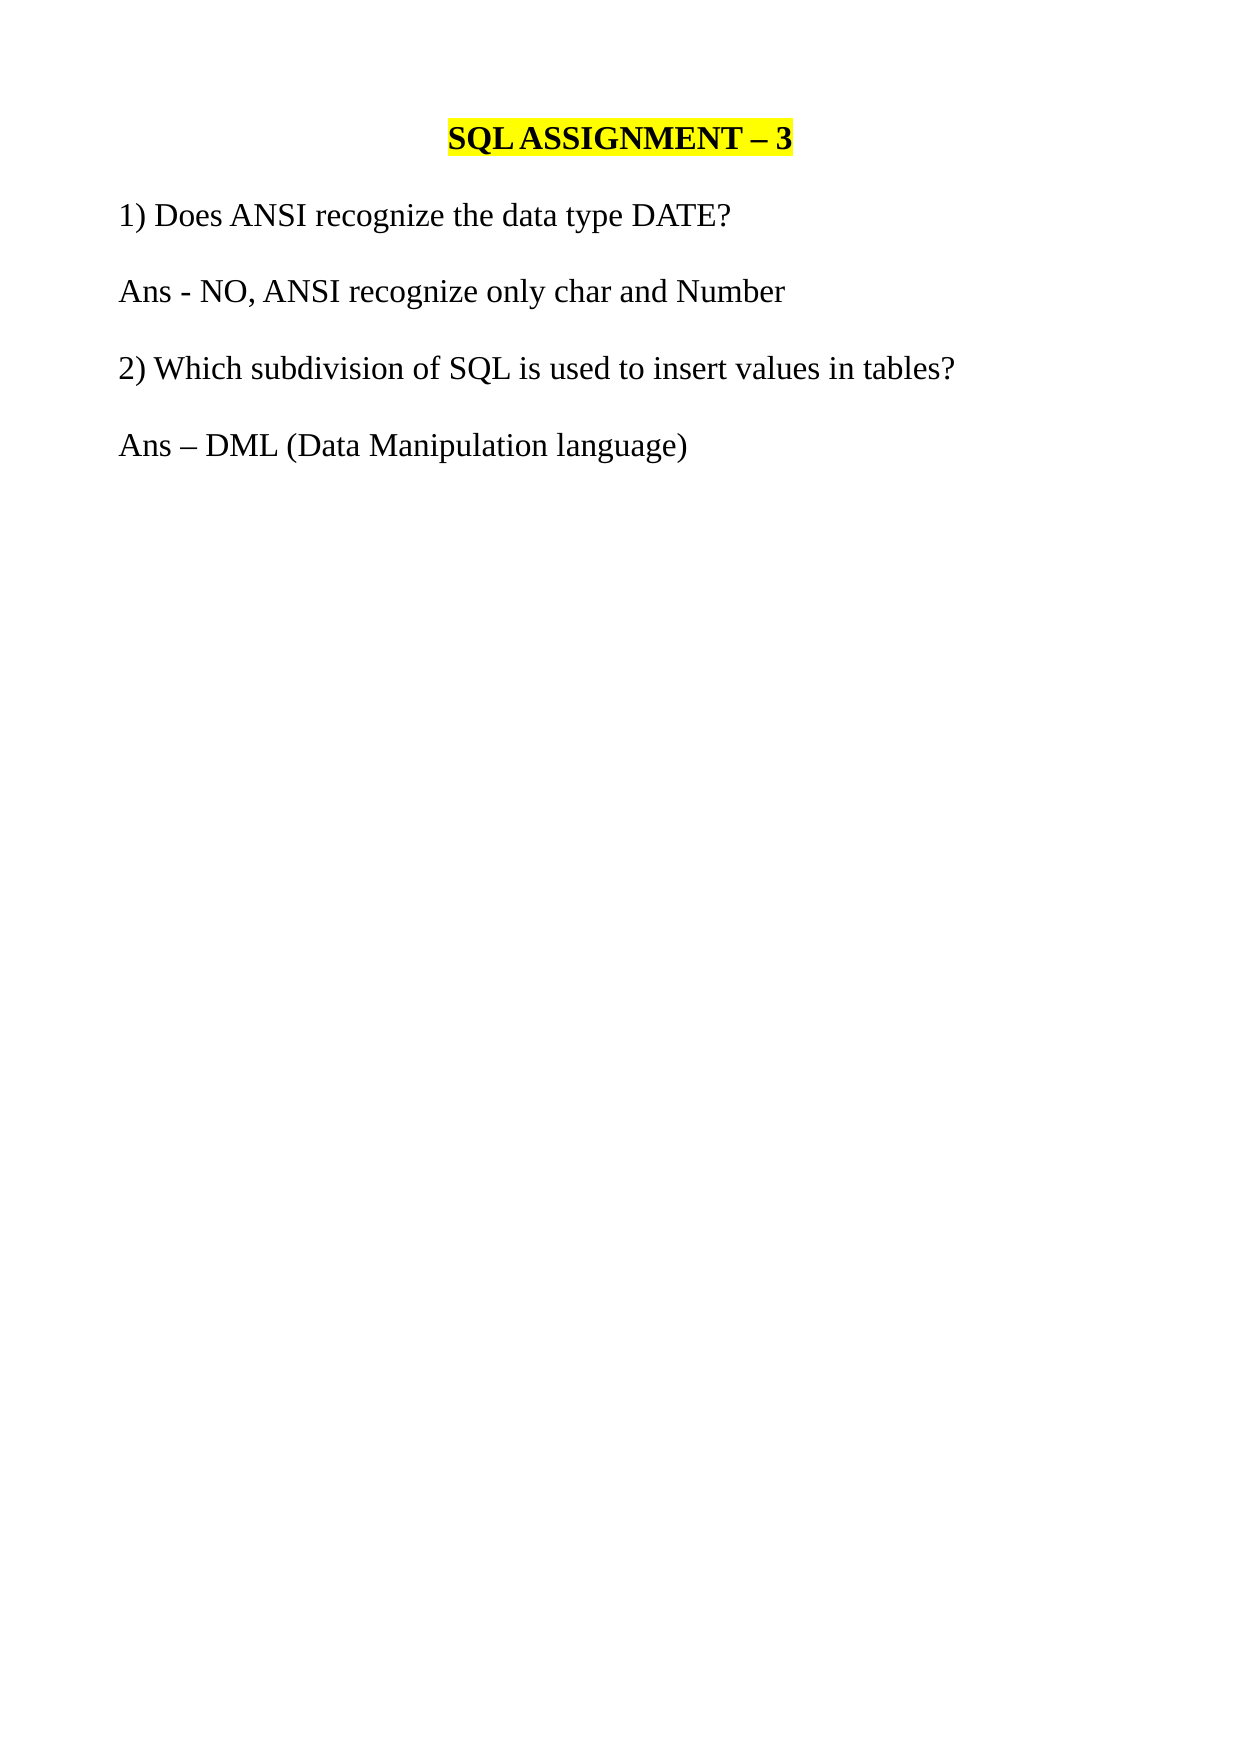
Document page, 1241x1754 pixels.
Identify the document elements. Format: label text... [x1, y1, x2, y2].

text SQL ASSIGNMENT – 3 [118, 118, 1122, 156]
text 2) Which subdivision of SQL is used to insert values in tables? [118, 348, 1122, 386]
text Ans - NO, ANSI recognize only char and Number [118, 271, 1122, 310]
text 1) Does ANSI recognize the data type DATE? [118, 195, 1122, 233]
text Ans – DML (Data Manipulation language) [118, 425, 1122, 463]
